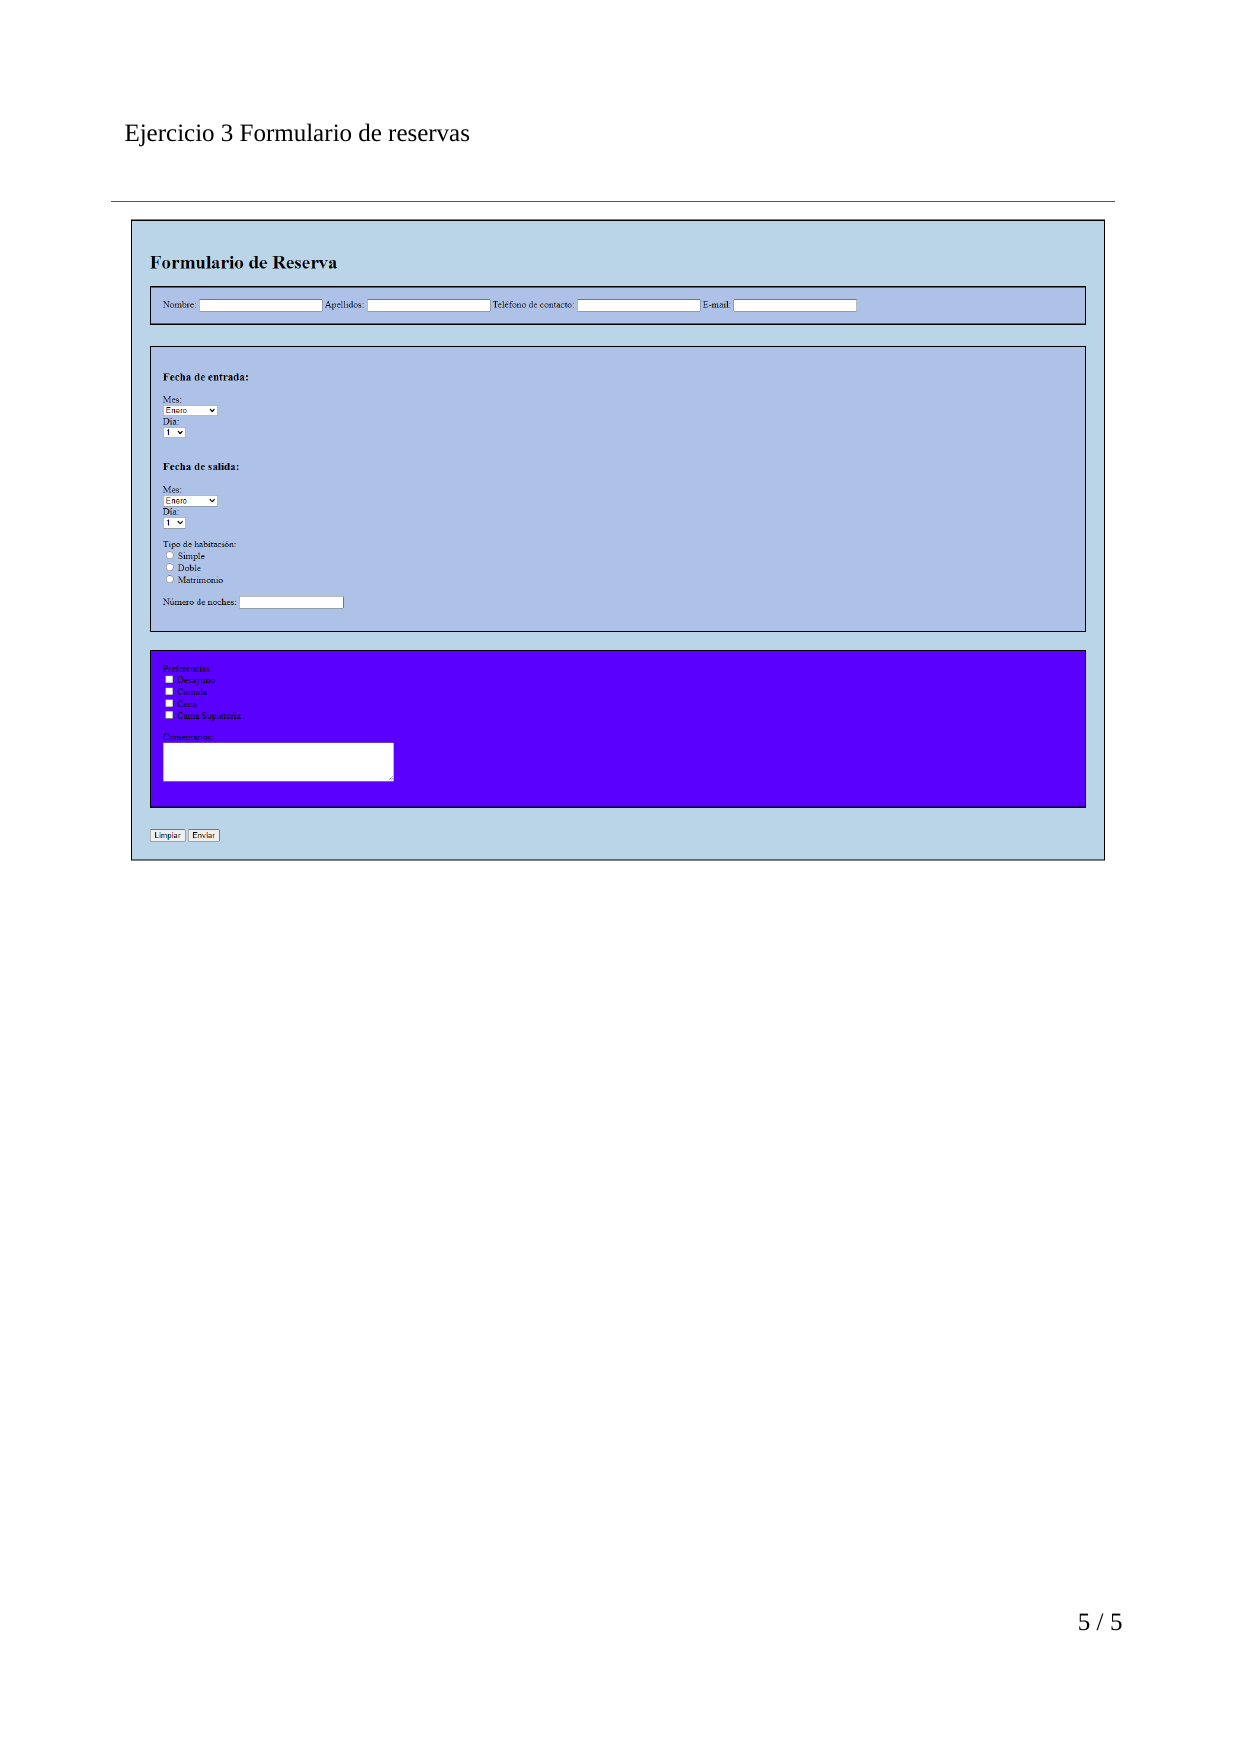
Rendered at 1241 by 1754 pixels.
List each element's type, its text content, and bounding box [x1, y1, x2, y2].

text Ejercicio 3 Formulario de reservas [118, 118, 1122, 147]
picture [111, 201, 1115, 874]
